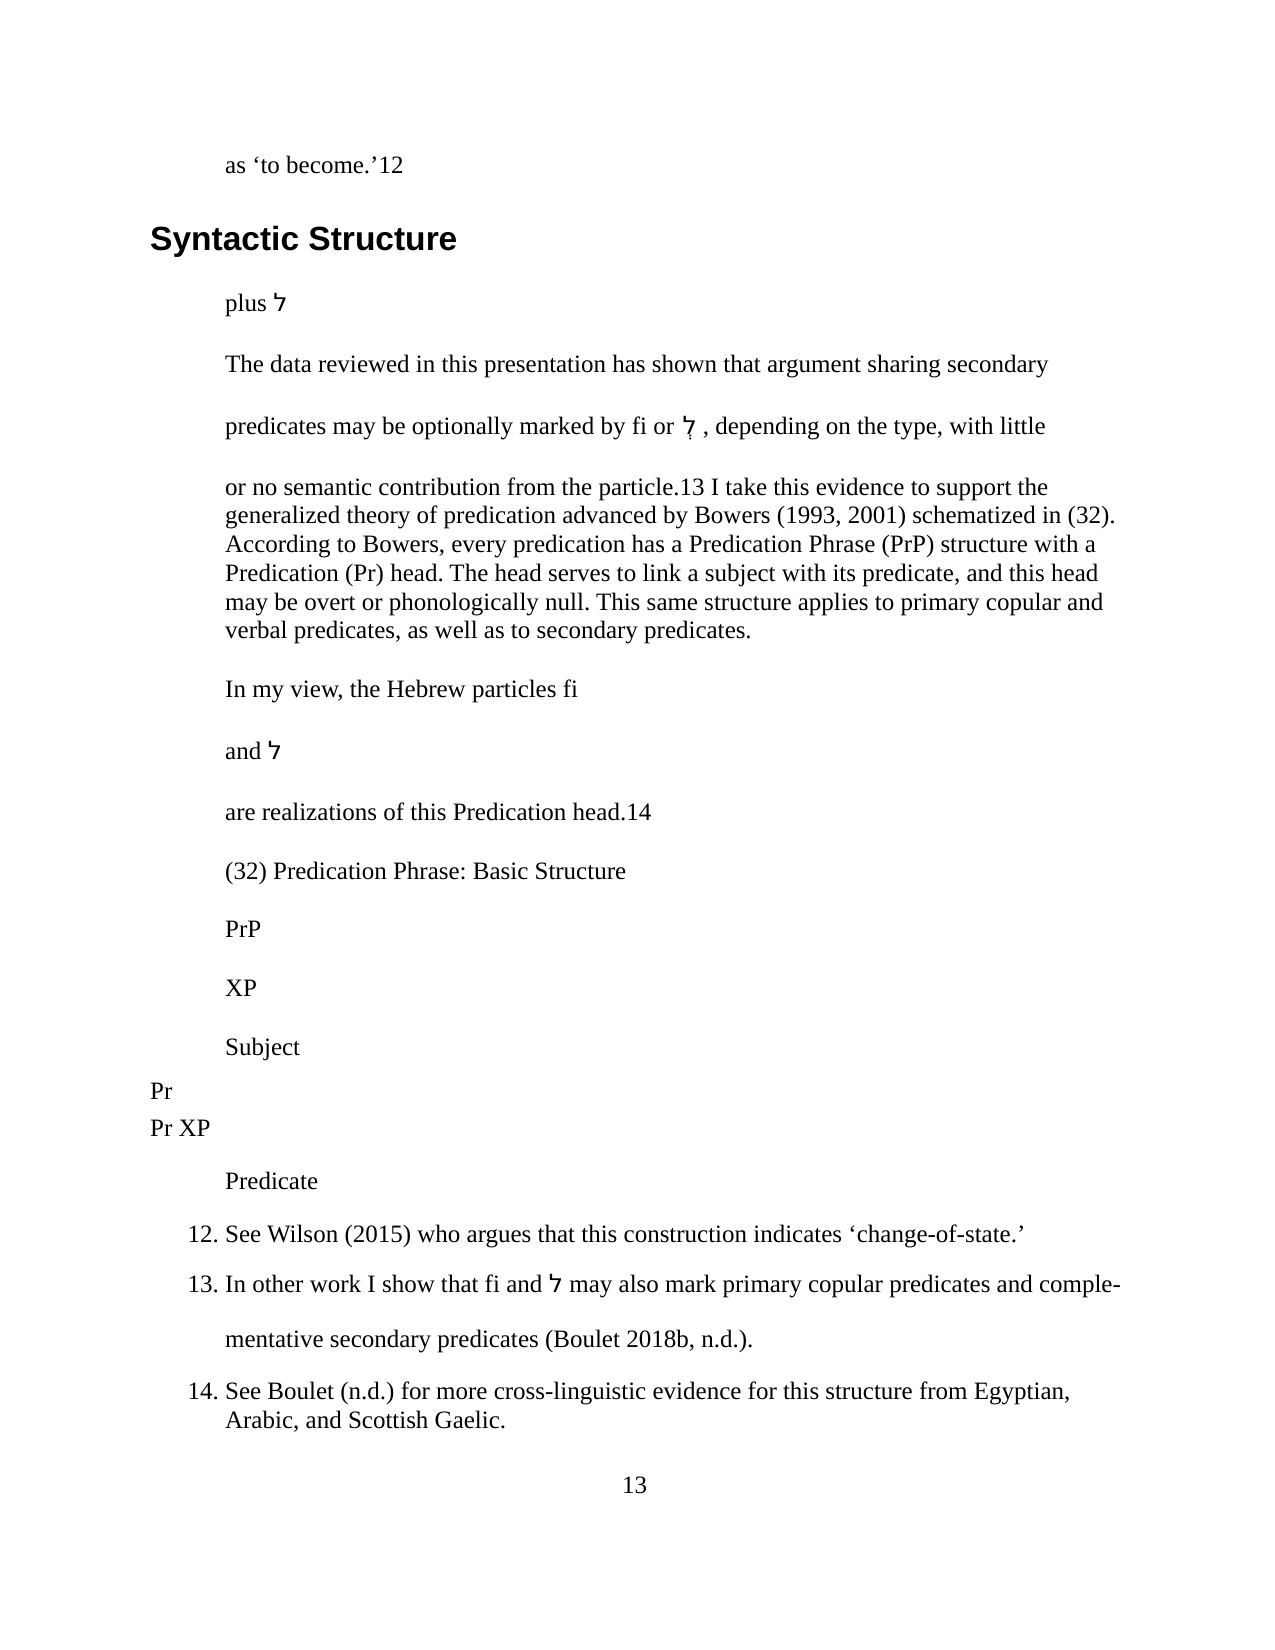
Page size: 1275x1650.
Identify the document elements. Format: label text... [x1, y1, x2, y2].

text In my view, the Hebrew particles fi [225, 674, 1125, 703]
text (32) Predication Phrase: Basic Structure [225, 856, 1125, 884]
list In other work I show that fi and ל may also mark primary copular predicates and comple- [187, 1266, 1125, 1300]
text are realizations of this Predication head.14 [225, 797, 1125, 826]
text Predicate [225, 1166, 1125, 1195]
text mentative secondary predicates (Boulet 2018b, n.d.). [225, 1324, 1125, 1352]
text predicates may be optionally marked by fi or ְל , depending on the type, with little [225, 408, 1125, 442]
text XP [225, 973, 1125, 1002]
text and ל [225, 733, 1125, 767]
text Subject [225, 1032, 1125, 1061]
text Pr XP [150, 1113, 1125, 1142]
text Pr [150, 1076, 1125, 1104]
text PrP [225, 914, 1125, 943]
text plus ל [225, 285, 1125, 319]
text as ‘to become.’12 [225, 150, 1125, 179]
subtitle Syntactic Structure [150, 219, 1125, 257]
list See Boulet (n.d.) for more cross-linguistic evidence for this structure from Egyptian, Arabic, and Scottish Gaelic. [187, 1376, 1125, 1434]
text The data reviewed in this presentation has shown that argument sharing secondary [225, 349, 1125, 378]
text or no semantic contribution from the particle.13 I take this evidence to support the generalized theory of predication advanced by Bowers (1993, 2001) schematized in (32). According to Bowers, every predication has a Predication Phrase (PrP) structure with a Predication (Pr) head. The head serves to link a subject with its predicate, and this head may be overt or phonologically null. This same structure applies to primary copular and verbal predicates, as well as to secondary predicates. [225, 472, 1125, 644]
list See Wilson (2015) who argues that this construction indicates ‘change-of-state.’ [187, 1219, 1125, 1248]
